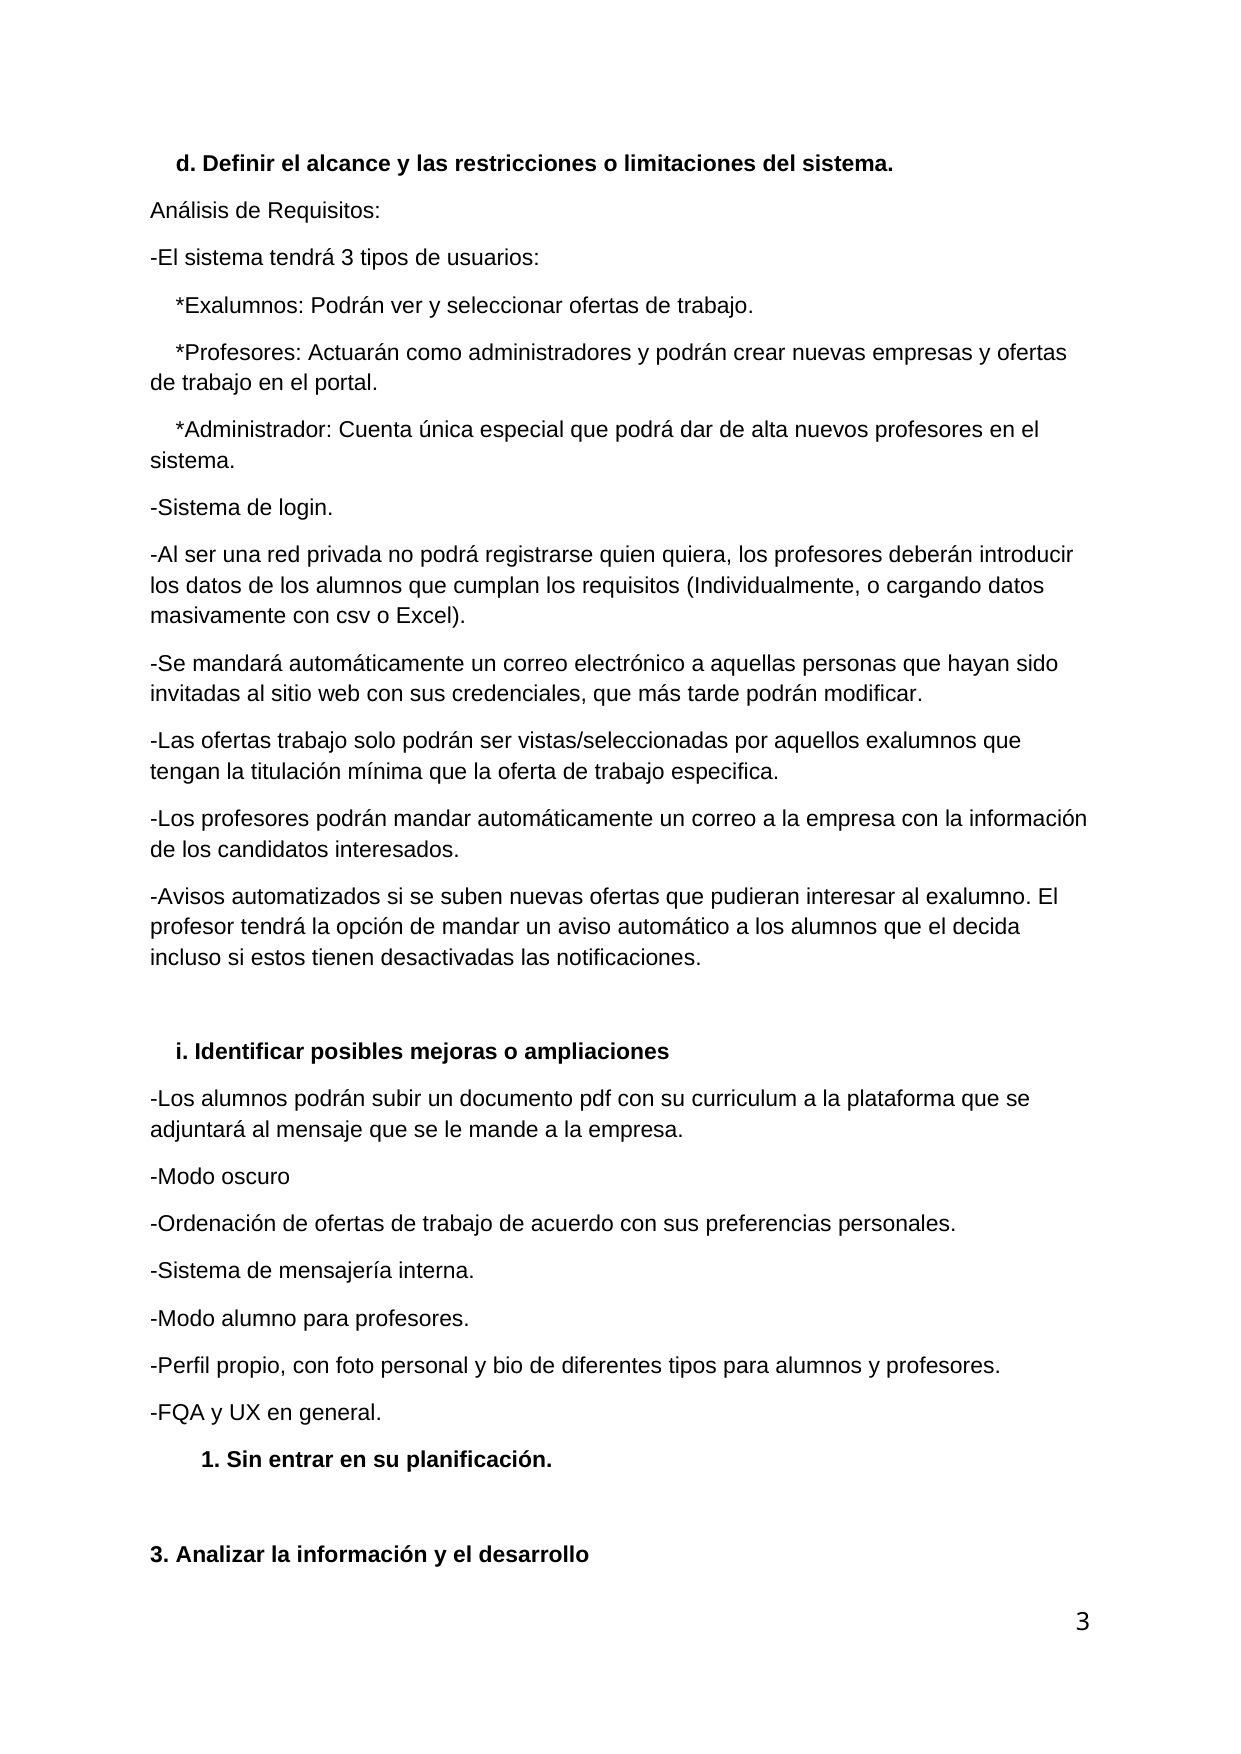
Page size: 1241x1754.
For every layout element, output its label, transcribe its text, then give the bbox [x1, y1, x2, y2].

text -Se mandará automáticamente un correo electrónico a aquellas personas que hayan sido invitadas al sitio web con sus credenciales, que más tarde podrán modificar. [150, 649, 1090, 706]
text -Al ser una red privada no podrá registrarse quien quiera, los profesores deberán introducir los datos de los alumnos que cumplan los requisitos (Individualmente, o cargando datos masivamente con csv o Excel). [150, 541, 1090, 629]
text -Sistema de login. [150, 494, 1090, 521]
text -Ordenación de ofertas de trabajo de acuerdo con sus preferencias personales. [150, 1210, 1090, 1237]
text -Modo alumno para profesores. [150, 1304, 1090, 1331]
text *Administrador: Cuenta única especial que podrá dar de alta nuevos profesores en el sistema. [150, 416, 1090, 473]
text d. Definir el alcance y las restricciones o limitaciones del sistema. [150, 150, 1090, 176]
text -Los profesores podrán mandar automáticamente un correo a la empresa con la información de los candidatos interesados. [150, 805, 1090, 862]
text *Profesores: Actuarán como administradores y podrán crear nuevas empresas y ofertas de trabajo en el portal. [150, 339, 1090, 396]
text 1. Sin entrar en su planificación. [150, 1446, 1090, 1472]
text i. Identificar posibles mejoras o ampliaciones [150, 1038, 1090, 1064]
text -El sistema tendrá 3 tipos de usuarios: [150, 244, 1090, 271]
text -Sistema de mensajería interna. [150, 1257, 1090, 1284]
text -Las ofertas trabajo solo podrán ser vistas/seleccionadas por aquellos exalumnos que tengan la titulación mínima que la oferta de trabajo especifica. [150, 727, 1090, 784]
text 3. Analizar la información y el desarrollo [150, 1541, 1090, 1567]
text Análisis de Requisitos: [150, 197, 1090, 223]
text -Los alumnos podrán subir un documento pdf con su curriculum a la plataforma que se adjuntará al mensaje que se le mande a la empresa. [150, 1085, 1090, 1142]
text *Exalumnos: Podrán ver y seleccionar ofertas de trabajo. [150, 292, 1090, 318]
text -Avisos automatizados si se suben nuevas ofertas que pudieran interesar al exalumno. El profesor tendrá la opción de mandar un aviso automático a los alumnos que el decida incluso si estos tienen desactivadas las notificaciones. [150, 883, 1090, 970]
text -FQA y UX en general. [150, 1399, 1090, 1425]
text -Modo oscuro [150, 1163, 1090, 1189]
text -Perfil propio, con foto personal y bio de diferentes tipos para alumnos y profesores. [150, 1352, 1090, 1378]
